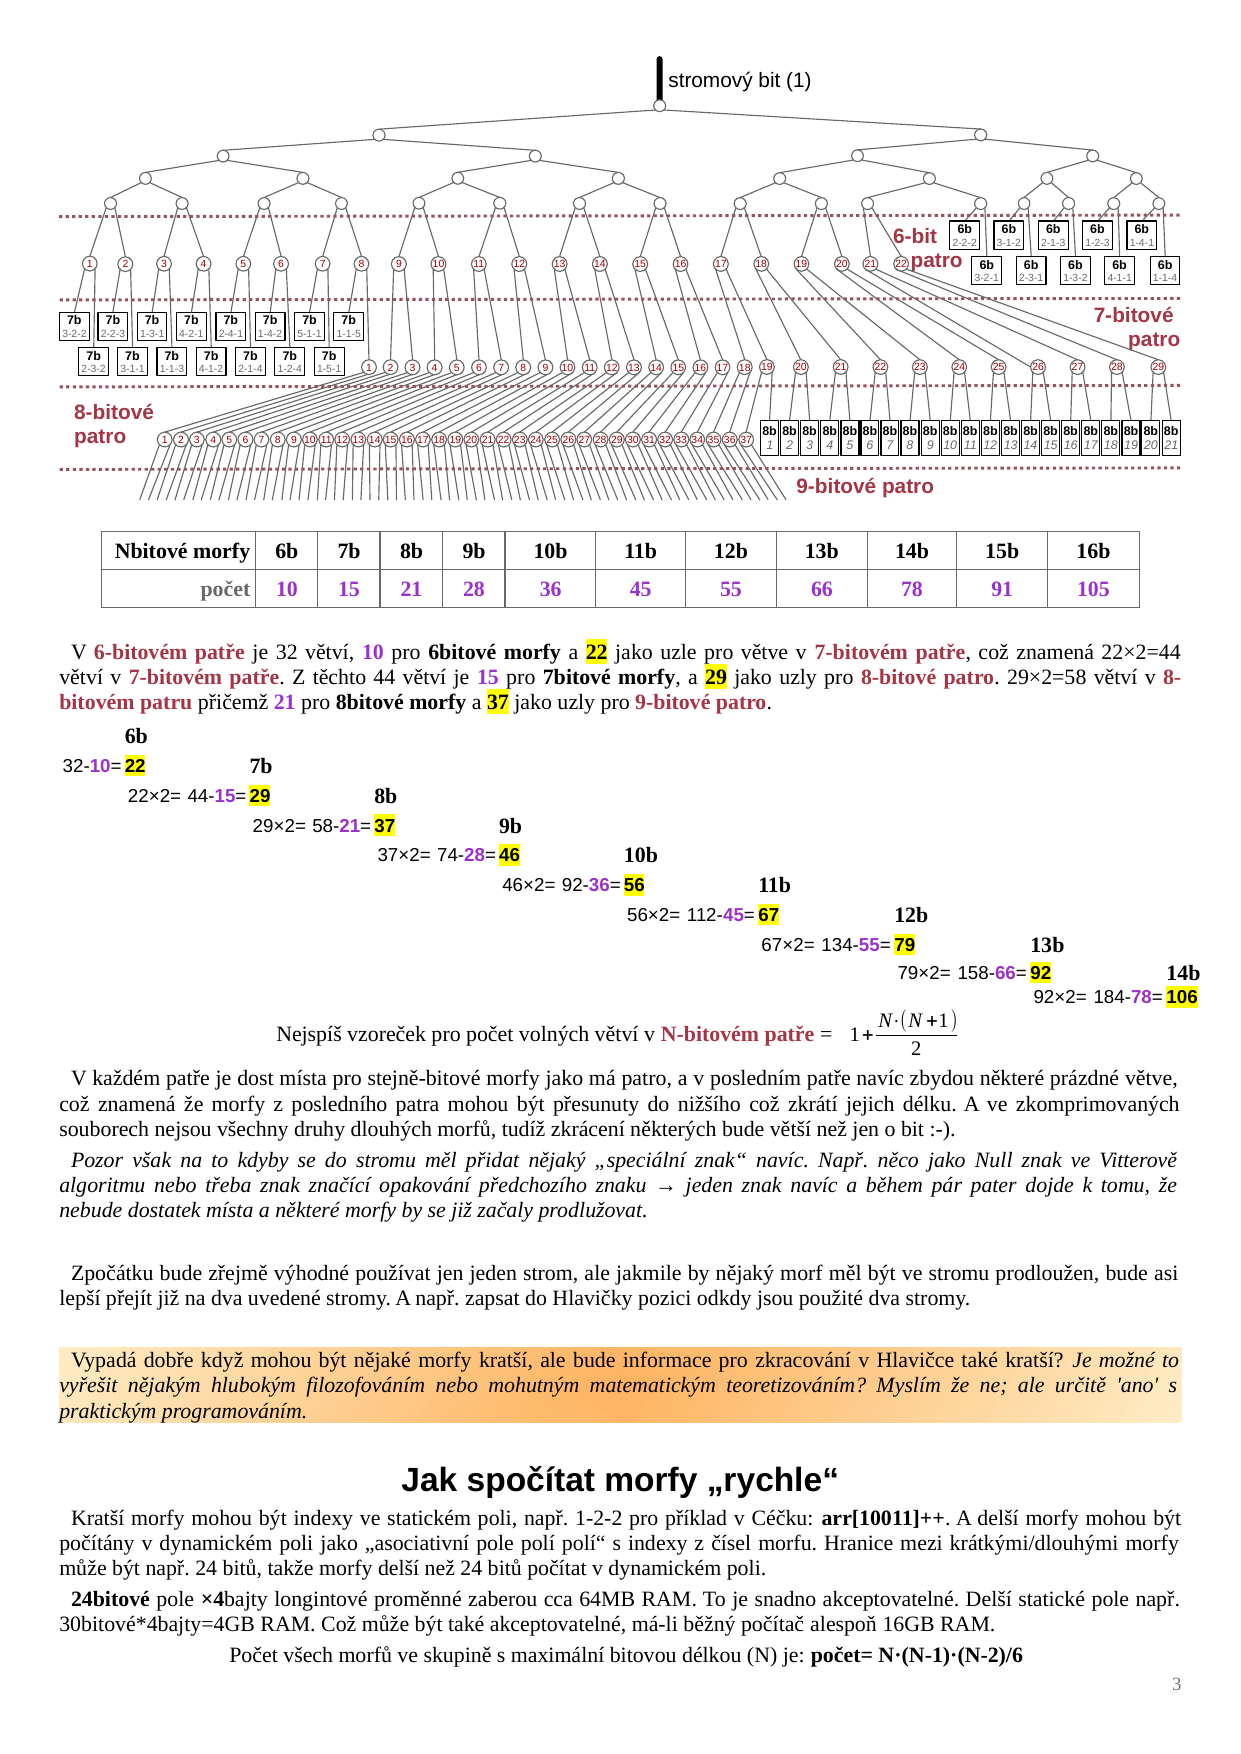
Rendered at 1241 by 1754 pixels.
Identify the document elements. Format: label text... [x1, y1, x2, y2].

table_cell 105 [1048, 570, 1139, 607]
table_cell [954, 811, 1030, 839]
table_cell [895, 751, 953, 780]
table_cell [250, 870, 308, 899]
table_header 7b [318, 532, 379, 569]
table_cell 10 [256, 570, 317, 607]
table_cell [309, 781, 374, 810]
table_cell 67 [759, 900, 817, 929]
table_cell 14b [1167, 960, 1204, 985]
table_cell [954, 841, 1030, 869]
table_cell [125, 930, 183, 959]
table_cell [375, 751, 433, 780]
table_cell [818, 841, 894, 869]
table_cell [434, 811, 498, 839]
table_cell 112-45= [684, 900, 758, 929]
table_cell 9b [499, 811, 558, 839]
table_cell [1090, 870, 1166, 899]
table_cell [1031, 870, 1089, 899]
table_cell [60, 781, 124, 810]
table_cell [1031, 751, 1089, 780]
table_cell [759, 751, 817, 780]
table_cell 36 [506, 570, 595, 607]
table_cell [954, 900, 1030, 929]
table_cell [818, 870, 894, 899]
table_cell [759, 811, 817, 839]
table_cell 91 [957, 570, 1047, 607]
table_header 15b [957, 532, 1047, 569]
table_cell [1167, 811, 1204, 839]
table_cell [895, 986, 953, 1008]
table_cell [125, 870, 183, 899]
table_cell [499, 751, 558, 780]
table_header [1090, 721, 1166, 750]
table_cell [624, 781, 683, 810]
table_cell 22×2= [125, 781, 183, 810]
table_cell [434, 960, 498, 985]
table_cell [759, 960, 817, 985]
table_cell [684, 870, 758, 899]
table_cell [624, 751, 683, 780]
table_cell 7b [250, 751, 308, 780]
table_cell 106 [1167, 986, 1204, 1008]
table_cell [434, 870, 498, 899]
table_cell [60, 811, 124, 839]
table_header 14b [868, 532, 956, 569]
table_header Nbitové morfy [102, 532, 255, 569]
table_cell [954, 870, 1030, 899]
table_cell 92 [1031, 960, 1089, 985]
table_cell [375, 900, 433, 929]
table_cell [60, 930, 124, 959]
table_cell 67×2= [759, 930, 817, 959]
table_cell 45 [596, 570, 685, 607]
text Zpočátku bude zřejmě výhodné používat jen jeden strom, ale jakmile by nějaký morf měl být ve stromu prodloužen, bude asi lepší přejít již na dva uvedené stromy. A např. zapsat do Hlavičky pozici odkdy jsou použité dva stromy. [59, 1260, 1181, 1310]
table_cell [759, 841, 817, 869]
table_header [624, 721, 683, 750]
table_header 11b [596, 532, 685, 569]
table_cell [125, 960, 183, 985]
text Počet všech morfů ve skupině s maximální bitovou délkou (N) je: počet= N·(N-1)·(N-2)/6 [59, 1642, 1181, 1668]
table_header [250, 721, 308, 750]
table_cell [895, 781, 953, 810]
table_cell [60, 870, 124, 899]
table_cell [895, 841, 953, 869]
table_cell [250, 960, 308, 985]
table_cell [125, 811, 183, 839]
table_cell [559, 986, 623, 1008]
text Nejspíš vzoreček pro počet volných větví v N-bitovém patře = [59, 1009, 1181, 1059]
table_cell [184, 870, 249, 899]
table_cell [1167, 930, 1204, 959]
table_cell [559, 781, 623, 810]
table_cell [434, 751, 498, 780]
text Pozor však na to kdyby se do stromu měl přidat nějaký „speciální znak“ navíc. Např. něco jako Null znak ve Vitterově algoritmu nebo třeba znak značící opakování předchozího znaku → jeden znak navíc a během pár pater dojde k tomu, že nebude dostatek místa a některé morfy by se již začaly prodlužovat. [59, 1147, 1181, 1223]
table_header [499, 721, 558, 750]
table_cell [184, 811, 249, 839]
table_cell počet [102, 570, 255, 607]
table_header [375, 721, 433, 750]
text V 6-bitovém patře je 32 větví, 10 pro 6bitové morfy a 22 jako uzle pro větve v 7-bitovém patře, což znamená 22×2=44 větví v 7-bitovém patře. Z těchto 44 větví je 15 pro 7bitové morfy, a 29 jako uzly pro 8-bitové patro. 29×2=58 větví v 8-bitovém patru přičemž 21 pro 8bitové morfy a 37 jako uzly pro 9-bitové patro. [59, 639, 1181, 714]
table_cell [434, 781, 498, 810]
table_cell [250, 841, 308, 869]
table_cell 28 [443, 570, 504, 607]
table_cell [559, 751, 623, 780]
table_cell [1167, 900, 1204, 929]
table_header [309, 721, 374, 750]
table_header 12b [686, 532, 776, 569]
subtitle Jak spočítat morfy „rychle“ [59, 1460, 1181, 1498]
table_header [954, 721, 1030, 750]
table_header 10b [506, 532, 595, 569]
table_cell 79×2= [895, 960, 953, 985]
table_header 8b [381, 532, 442, 569]
table_cell [309, 870, 374, 899]
table_cell 8b [375, 781, 433, 810]
table_cell [954, 751, 1030, 780]
table_cell [818, 781, 894, 810]
table_cell 74-28= [434, 841, 498, 869]
table_cell [624, 986, 683, 1008]
table_cell 44-15= [184, 781, 249, 810]
table_cell [684, 960, 758, 985]
table_cell [818, 986, 894, 1008]
table_cell [1031, 900, 1089, 929]
table_cell [375, 960, 433, 985]
table_cell [375, 986, 433, 1008]
table_header [895, 721, 953, 750]
table_cell [1167, 751, 1204, 780]
table_cell [684, 811, 758, 839]
table_cell [1031, 841, 1089, 869]
table_cell [559, 960, 623, 985]
table_cell [559, 841, 623, 869]
table_cell [499, 986, 558, 1008]
table_cell [184, 960, 249, 985]
table_cell [1090, 930, 1166, 959]
table_cell [499, 930, 558, 959]
table_cell 46×2= [499, 870, 558, 899]
table_cell 158-66= [954, 960, 1030, 985]
table_cell [375, 930, 433, 959]
table_cell 92-36= [559, 870, 623, 899]
table_cell [818, 751, 894, 780]
table_cell 32-10= [60, 751, 124, 780]
table_cell [309, 900, 374, 929]
table_cell [250, 900, 308, 929]
table_cell 55 [686, 570, 776, 607]
table_header [559, 721, 623, 750]
table_cell [1031, 781, 1089, 810]
text Kratší morfy mohou být indexy ve statickém poli, např. 1-2-2 pro příklad v Céčku: arr[10011]++. A delší morfy mohou být počítány v dynamickém poli jako „asociativní pole polí polí“ s indexy z čísel morfu. Hranice mezi krátkými/dlouhými morfy může být např. 24 bitů, takže morfy delší než 24 bitů počítat v dynamickém poli. [59, 1504, 1181, 1580]
table_cell [954, 930, 1030, 959]
table_cell [309, 960, 374, 985]
table_cell 46 [499, 841, 558, 869]
table_cell [895, 811, 953, 839]
table_cell [309, 986, 374, 1008]
table_cell [60, 841, 124, 869]
table_cell 22 [125, 751, 183, 780]
table_cell [818, 811, 894, 839]
table_header [1167, 721, 1204, 750]
table_cell 78 [868, 570, 956, 607]
table_cell [684, 751, 758, 780]
table_cell [1090, 811, 1166, 839]
table_cell [1090, 900, 1166, 929]
table_header [818, 721, 894, 750]
table_cell [1167, 781, 1204, 810]
table_cell [895, 870, 953, 899]
table_cell 56 [624, 870, 683, 899]
table_header [434, 721, 498, 750]
table_cell [499, 900, 558, 929]
table_cell [125, 841, 183, 869]
table_header [184, 721, 249, 750]
table_cell [184, 900, 249, 929]
table_cell 92×2= [1031, 986, 1089, 1008]
table_cell [684, 841, 758, 869]
table_header 13b [777, 532, 867, 569]
table_cell [60, 986, 124, 1008]
table_cell [434, 930, 498, 959]
table_header 6b [256, 532, 317, 569]
table_cell [125, 986, 183, 1008]
table_cell [60, 960, 124, 985]
table_cell [559, 811, 623, 839]
table_cell 37 [375, 811, 433, 839]
table_cell [684, 781, 758, 810]
table_cell [1167, 870, 1204, 899]
table_cell [499, 960, 558, 985]
table_cell [1090, 781, 1166, 810]
table_header 6b [125, 721, 183, 750]
table_cell [250, 930, 308, 959]
table_cell [818, 900, 894, 929]
table_cell [375, 870, 433, 899]
table_header 9b [443, 532, 504, 569]
table_cell [684, 930, 758, 959]
table_cell 58-21= [309, 811, 374, 839]
table_cell 66 [777, 570, 867, 607]
table_cell [759, 781, 817, 810]
table_cell 15 [318, 570, 379, 607]
table_cell [184, 751, 249, 780]
table_cell [759, 986, 817, 1008]
table_cell [60, 900, 124, 929]
table_cell 10b [624, 841, 683, 869]
table_header [1031, 721, 1089, 750]
table_cell [1090, 960, 1166, 985]
table_cell [250, 986, 308, 1008]
table_cell 37×2= [375, 841, 433, 869]
table_header [684, 721, 758, 750]
table_cell [559, 900, 623, 929]
table_cell 13b [1031, 930, 1089, 959]
table_cell [309, 841, 374, 869]
table_cell [125, 900, 183, 929]
table_cell [559, 930, 623, 959]
table_cell [624, 960, 683, 985]
table_cell [1090, 751, 1166, 780]
table_cell 21 [381, 570, 442, 607]
table_cell 29×2= [250, 811, 308, 839]
table_cell [499, 781, 558, 810]
table_cell 29 [250, 781, 308, 810]
table_cell [624, 811, 683, 839]
table_cell 134-55= [818, 930, 894, 959]
text Vypadá dobře když mohou být nějaké morfy kratší, ale bude informace pro zkracování v Hlavičce také kratší? Je možné to vyřešit nějakým hlubokým filozofováním nebo mohutným matematickým teoretizováním? Myslím že ne; ale určitě 'ano' s praktickým programováním. [59, 1347, 1181, 1423]
table_cell [434, 900, 498, 929]
table_cell [309, 751, 374, 780]
table_header [60, 721, 124, 750]
table_cell 184-78= [1090, 986, 1166, 1008]
text V každém patře je dost místa pro stejně-bitové morfy jako má patro, a v posledním patře navíc zbydou některé prázdné větve, což znamená že morfy z posledního patra mohou být přesunuty do nižšího což zkrátí jejich délku. A ve zkomprimovaných souborech nejsou všechny druhy dlouhých morfů, tudíž zkrácení některých bude větší než jen o bit :-). [59, 1065, 1181, 1141]
table_cell 11b [759, 870, 817, 899]
table_cell [184, 841, 249, 869]
table_cell [818, 960, 894, 985]
table_cell [1031, 811, 1089, 839]
table_cell [954, 986, 1030, 1008]
table_header 16b [1048, 532, 1139, 569]
table_cell [954, 781, 1030, 810]
table_header [759, 721, 817, 750]
table_cell [184, 986, 249, 1008]
text 24bitové pole ×4bajty longintové proměnné zaberou cca 64MB RAM. To je snadno akceptovatelné. Delší statické pole např. 30bitové*4bajty=4GB RAM. Což může být také akceptovatelné, má-li běžný počítač alespoň 16GB RAM. [59, 1586, 1181, 1636]
table_cell [309, 930, 374, 959]
table_cell 12b [895, 900, 953, 929]
table_cell [624, 930, 683, 959]
table_cell [434, 986, 498, 1008]
table_cell 79 [895, 930, 953, 959]
table_cell [184, 930, 249, 959]
table_cell [1090, 841, 1166, 869]
table_cell [684, 986, 758, 1008]
table_cell 56×2= [624, 900, 683, 929]
table_cell [1167, 841, 1204, 869]
